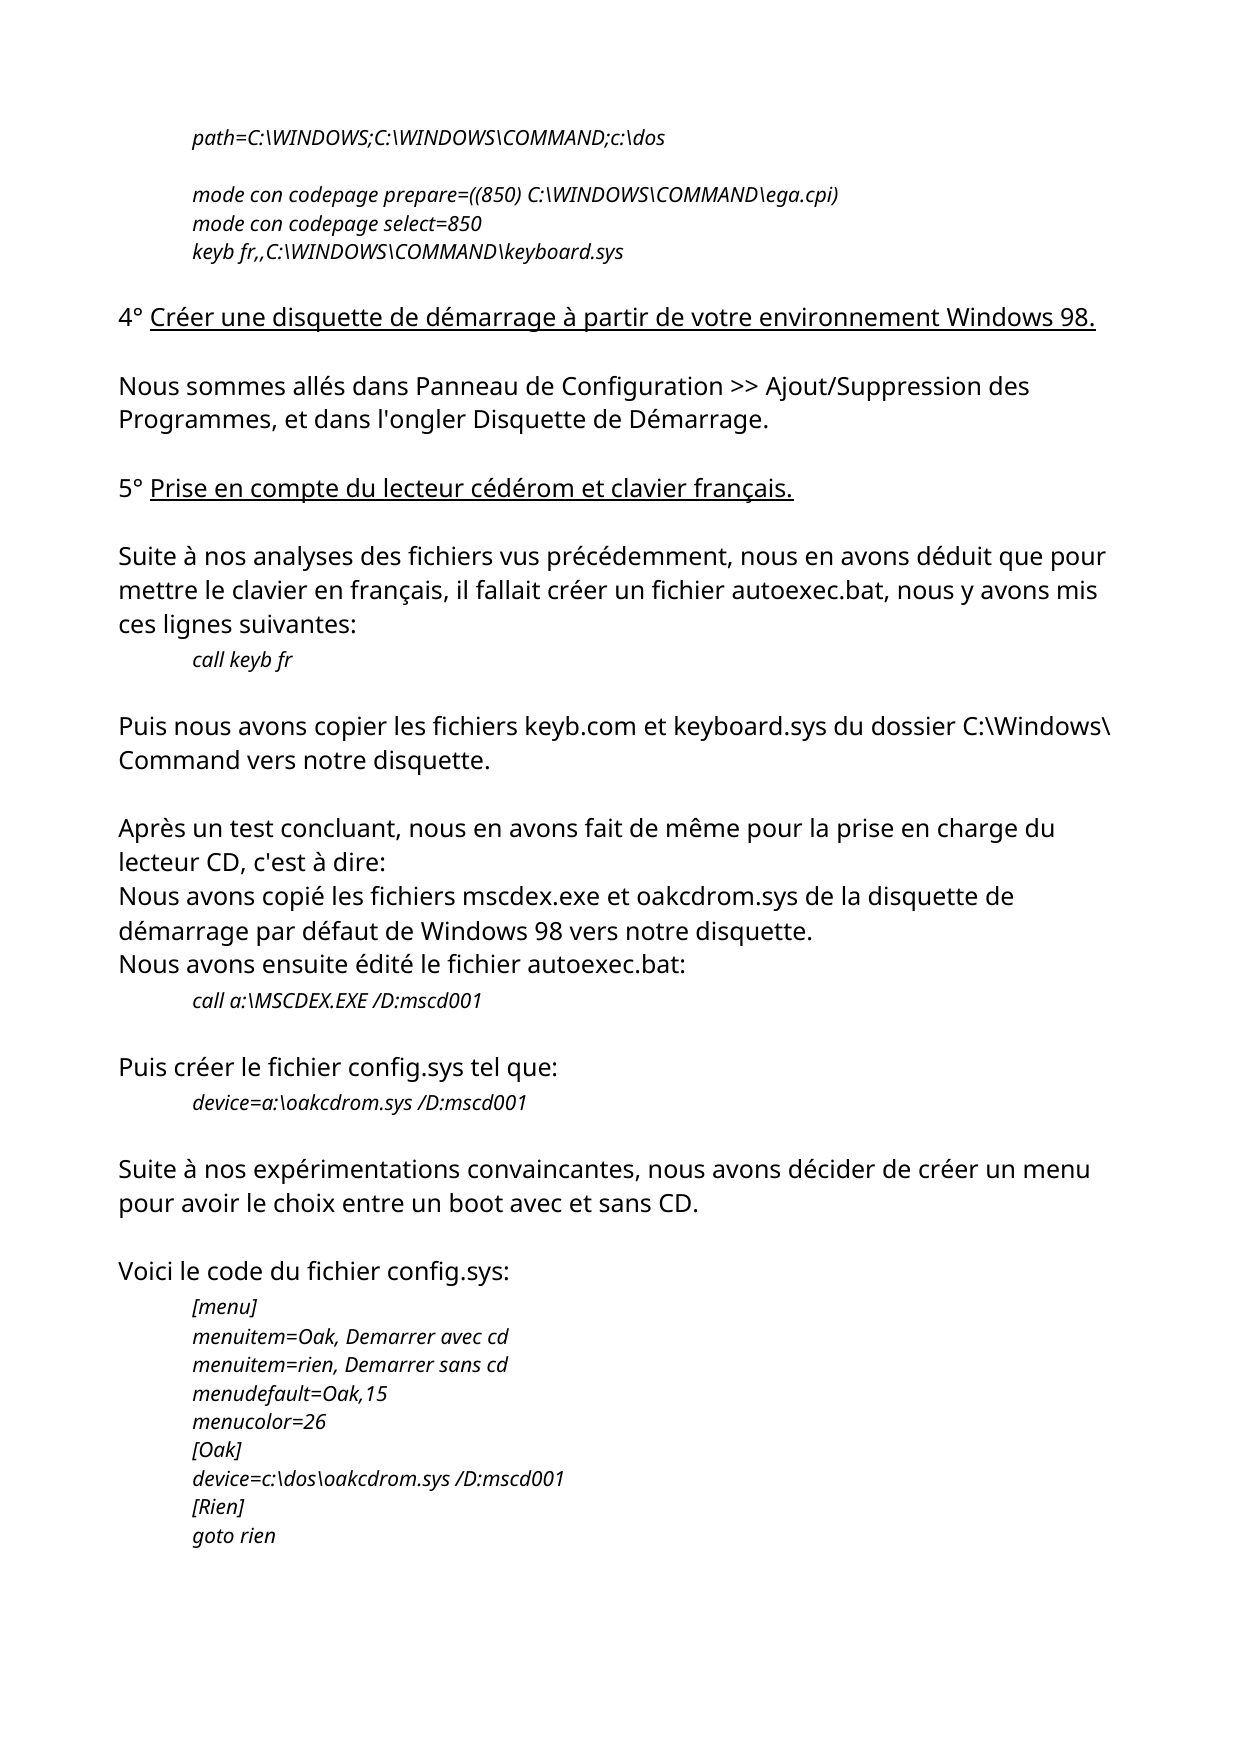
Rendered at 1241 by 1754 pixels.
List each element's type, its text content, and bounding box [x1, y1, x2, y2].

text Suite à nos expérimentations convaincantes, nous avons décider de créer un menu pour avoir le choix entre un boot avec et sans CD. [118, 1152, 1122, 1220]
text Puis nous avons copier les fichiers keyb.com et keyboard.sys du dossier C:\Windows\Command vers notre disquette. [118, 709, 1122, 777]
text [Rien] [118, 1492, 1122, 1521]
text menudefault=Oak,15 [118, 1379, 1122, 1407]
text menuitem=Oak, Demarrer avec cd [118, 1322, 1122, 1350]
text mode con codepage prepare=((850) C:\WINDOWS\COMMAND\ega.cpi) [118, 181, 1122, 209]
text Voici le code du fichier config.sys: [118, 1254, 1122, 1288]
text device=c:\dos\oakcdrom.sys /D:mscd001 [118, 1464, 1122, 1492]
text menucolor=26 [118, 1407, 1122, 1436]
text Puis créer le fichier config.sys tel que: [118, 1049, 1122, 1083]
text call a:\MSCDEX.EXE /D:mscd001 [118, 981, 1122, 1015]
text device=a:\oakcdrom.sys /D:mscd001 [118, 1083, 1122, 1117]
text mode con codepage select=850 [118, 209, 1122, 237]
text Suite à nos analyses des fichiers vus précédemment, nous en avons déduit que pour mettre le clavier en français, il fallait créer un fichier autoexec.bat, nous y avons mis ces lignes suivantes: [118, 538, 1122, 641]
text menuitem=rien, Demarrer sans cd [118, 1350, 1122, 1379]
text path=C:\WINDOWS;C:\WINDOWS\COMMAND;c:\dos [118, 118, 1122, 152]
text Nous avons copié les fichiers mscdex.exe et oakcdrom.sys de la disquette de démarrage par défaut de Windows 98 vers notre disquette. [118, 879, 1122, 947]
text call keyb fr [118, 641, 1122, 675]
text keyb fr,,C:\WINDOWS\COMMAND\keyboard.sys [118, 237, 1122, 266]
text Nous avons ensuite édité le fichier autoexec.bat: [118, 947, 1122, 981]
text Nous sommes allés dans Panneau de Configuration >> Ajout/Suppression des Programmes, et dans l'ongler Disquette de Démarrage. [118, 368, 1122, 436]
text [Oak] [118, 1436, 1122, 1464]
text goto rien [118, 1521, 1122, 1549]
text 4° Créer une disquette de démarrage à partir de votre environnement Windows 98. [118, 300, 1122, 334]
text 5° Prise en compte du lecteur cédérom et clavier français. [118, 470, 1122, 504]
text Après un test concluant, nous en avons fait de même pour la prise en charge du lecteur CD, c'est à dire: [118, 811, 1122, 879]
text [menu] [118, 1288, 1122, 1322]
